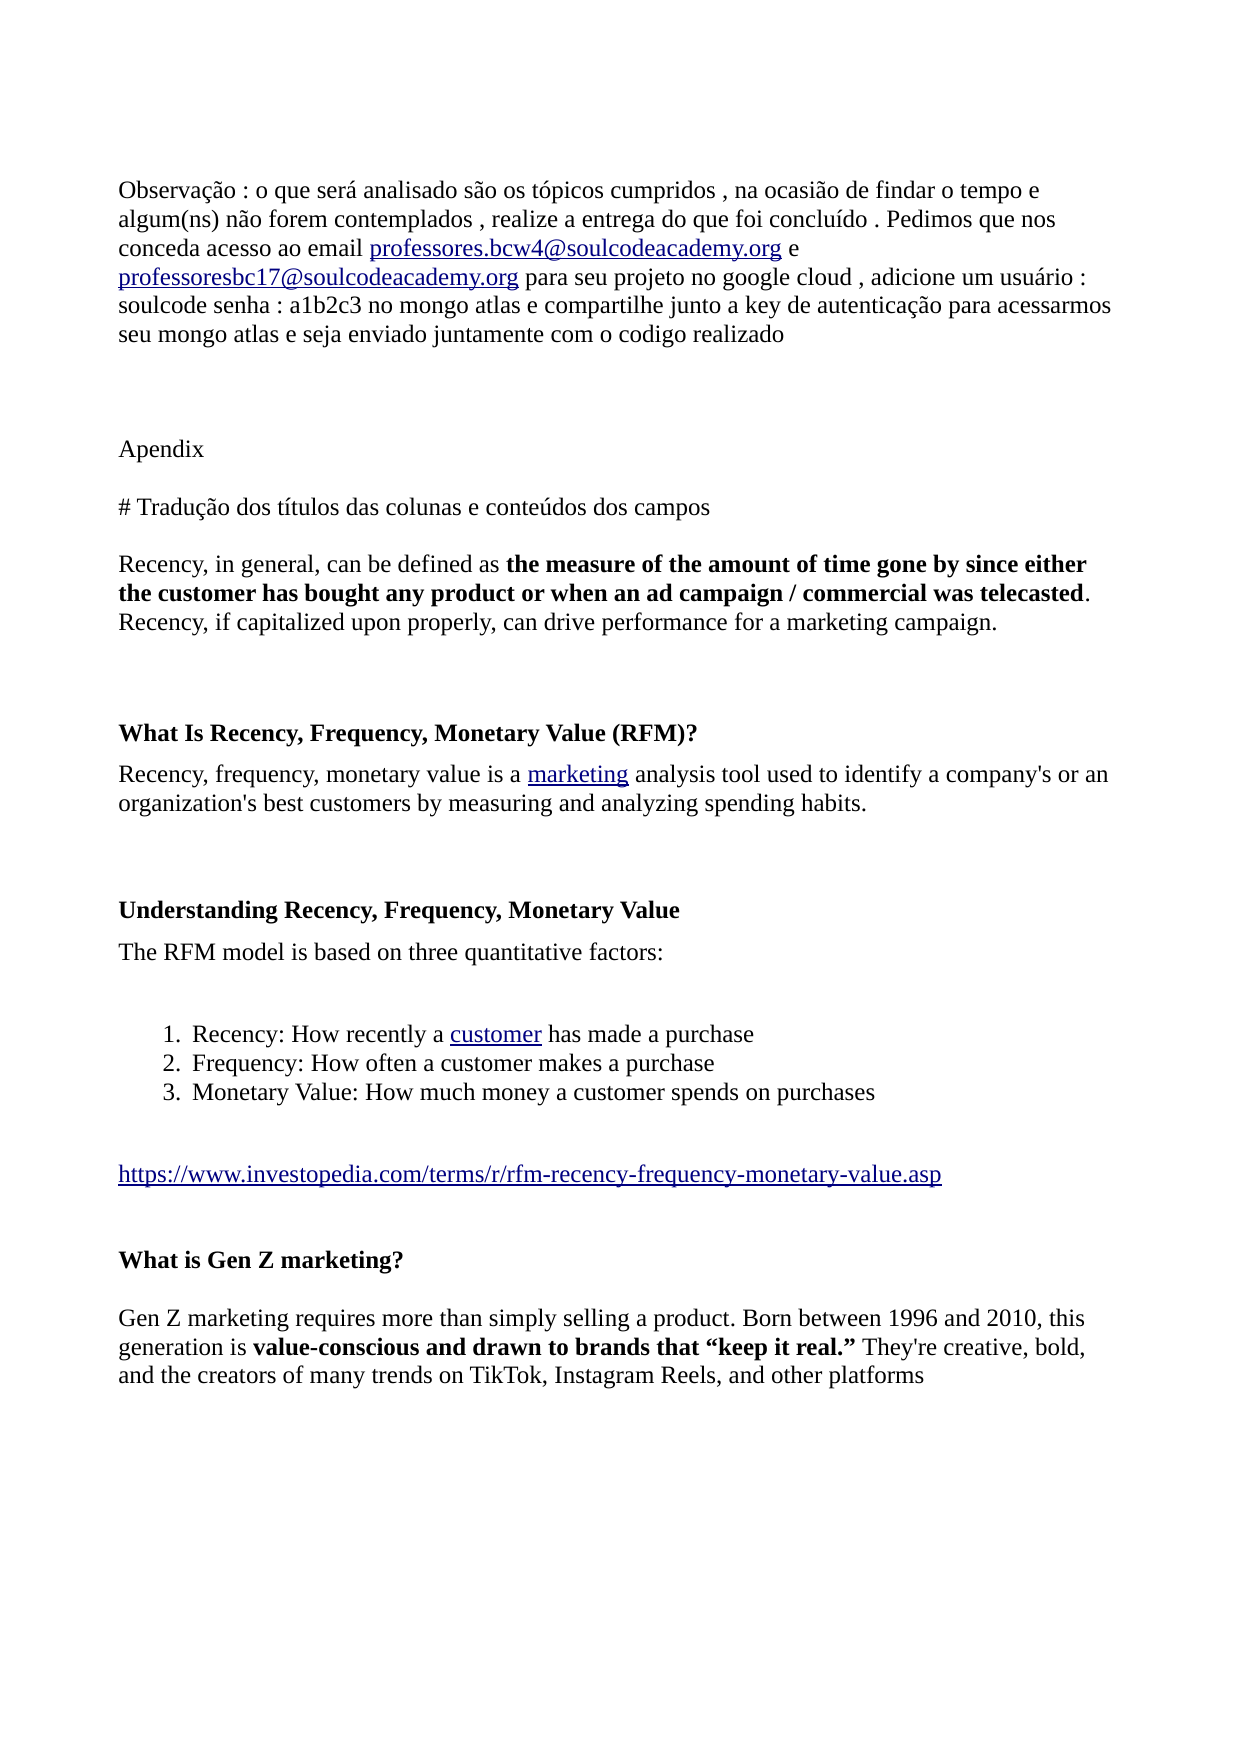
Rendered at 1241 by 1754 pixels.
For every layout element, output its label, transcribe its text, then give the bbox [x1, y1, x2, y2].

list Monetary Value: How much money a customer spends on purchases [162, 1077, 1122, 1106]
text # Tradução dos títulos das colunas e conteúdos dos campos [118, 492, 1122, 521]
text https://www.investopedia.com/terms/r/rfm-recency-frequency-monetary-value.asp [118, 1159, 1122, 1188]
text Recency, frequency, monetary value is a marketing analysis tool used to identify a company's or an organization's best customers by measuring and analyzing spending habits. [118, 759, 1122, 817]
text Observação : o que será analisado são os tópicos cumpridos , na ocasião de findar o tempo e algum(ns) não forem contemplados , realize a entrega do que foi concluído . Pedimos que nos conceda acesso ao email professores.bcw4@soulcodeacademy.org e professoresbc17@soulcodeacademy.org para seu projeto no google cloud , adicione um usuário : soulcode senha : a1b2c3 no mongo atlas e compartilhe junto a key de autenticação para acessarmos seu mongo atlas e seja enviado juntamente com o codigo realizado [118, 118, 1122, 348]
subtitle What Is Recency, Frequency, Monetary Value (RFM)? [118, 718, 1122, 747]
list Recency: How recently a customer has made a purchase [162, 1019, 1122, 1048]
subtitle Understanding Recency, Frequency, Monetary Value [118, 896, 1122, 924]
text Apendix [118, 434, 1122, 463]
text Gen Z marketing requires more than simply selling a product. Born between 1996 and 2010, this generation is value-conscious and drawn to brands that “keep it real.” They're creative, bold, and the creators of many trends on TikTok, Instagram Reels, and other platforms [118, 1303, 1122, 1389]
list Frequency: How often a customer makes a purchase [162, 1048, 1122, 1077]
text What is Gen Z marketing? [118, 1246, 1122, 1274]
text The RFM model is based on three quantitative factors: [118, 937, 1122, 966]
text Recency, in general, can be defined as the measure of the amount of time gone by since either the customer has bought any product or when an ad campaign / commercial was telecasted. Recency, if capitalized upon properly, can drive performance for a marketing campaign. [118, 549, 1122, 636]
